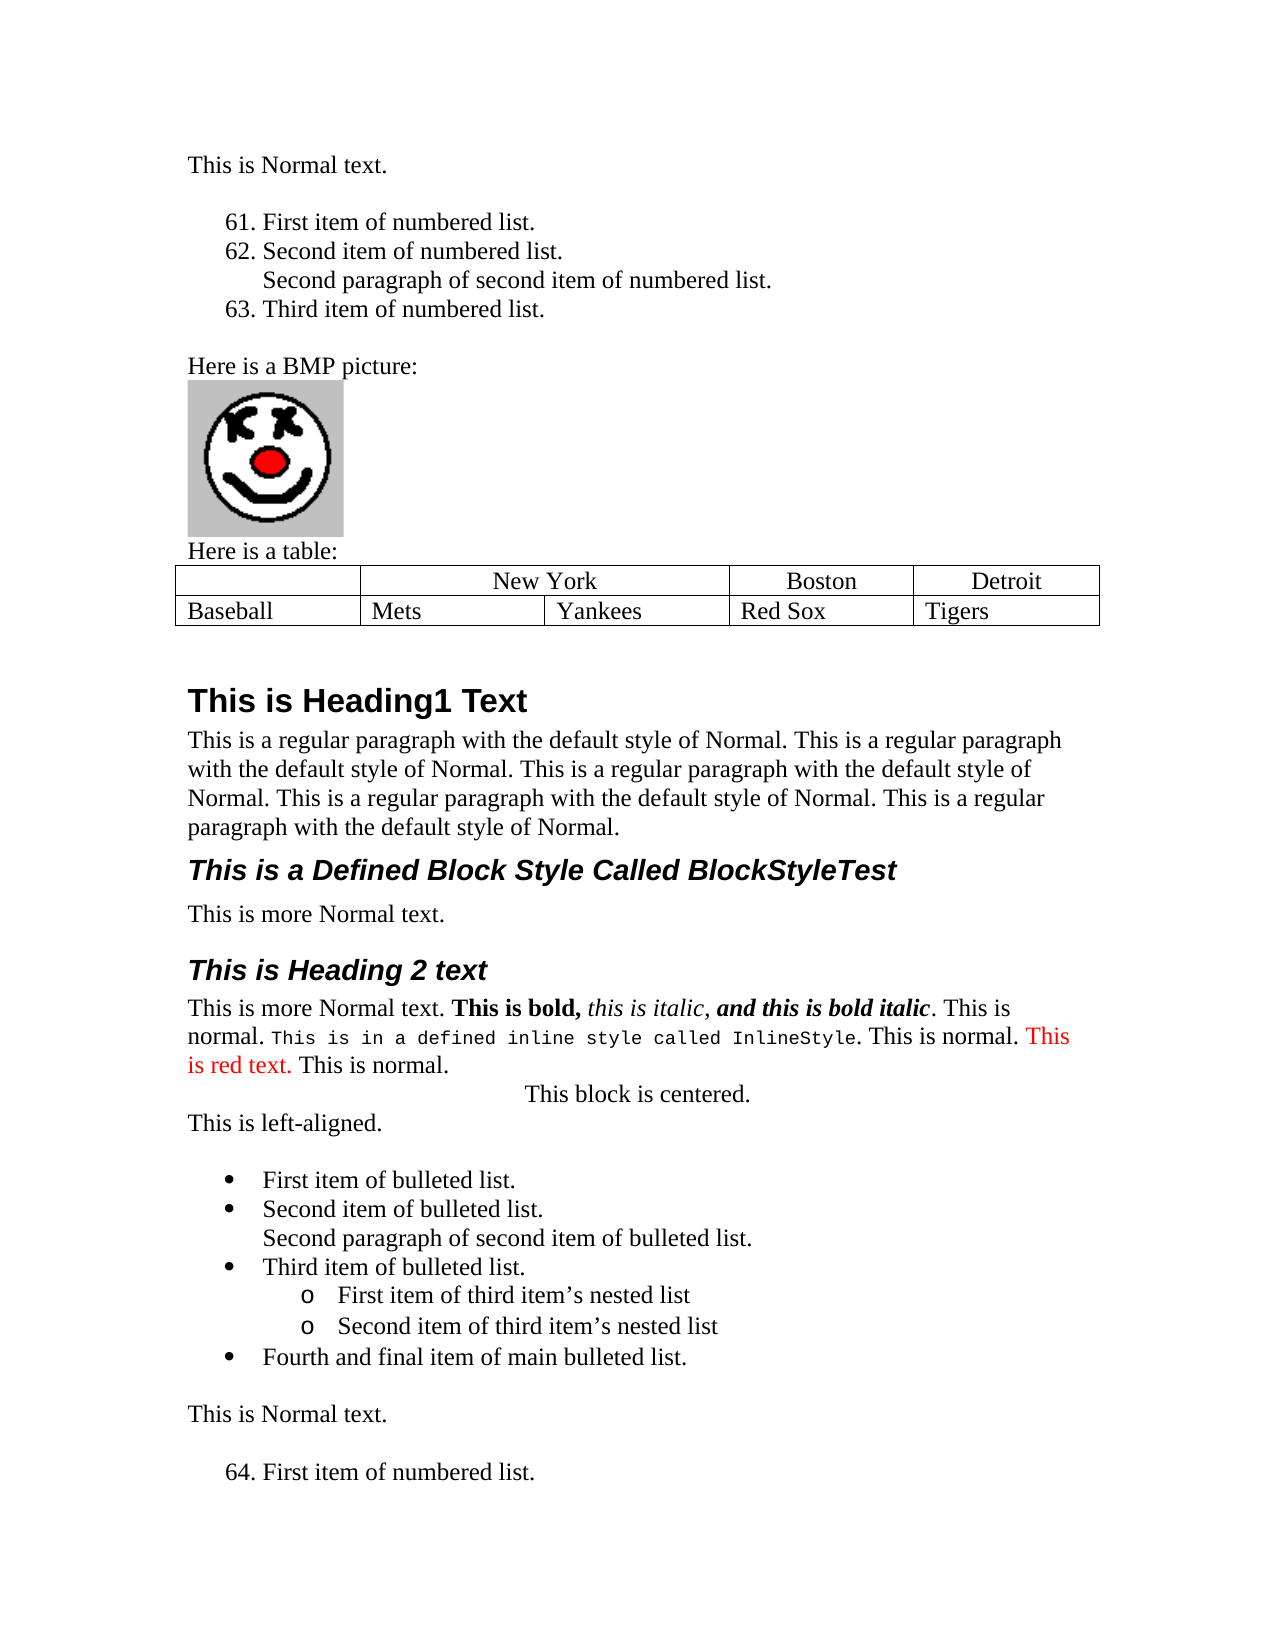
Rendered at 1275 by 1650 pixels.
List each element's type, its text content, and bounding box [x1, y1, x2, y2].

subtitle This is Heading 2 text [187, 953, 1087, 986]
list First item of numbered list. [225, 207, 1087, 236]
list Fourth and final item of main bulleted list. [225, 1342, 1087, 1371]
table_cell Yankees [545, 596, 729, 624]
list Third item of bulleted list. [225, 1252, 1087, 1280]
text This is a regular paragraph with the default style of Normal. This is a regular paragraph with the default style of Normal. This is a regular paragraph with the default style of Normal. This is a regular paragraph with the default style of Normal. This is a regular paragraph with the default style of Normal. [187, 726, 1087, 841]
table_cell Red Sox [730, 596, 913, 624]
list Second item of numbered list. [225, 236, 1087, 265]
text Here is a table: [187, 536, 1087, 565]
table_header Detroit [914, 566, 1099, 595]
text This is left-aligned. [187, 1108, 1087, 1137]
list First item of third item’s nested list [300, 1280, 1087, 1311]
table_header Boston [730, 566, 913, 595]
table_header [176, 566, 360, 595]
text This is Normal text. [187, 1399, 1087, 1428]
table_header New York [361, 566, 729, 595]
text Second paragraph of second item of numbered list. [262, 265, 1087, 294]
list First item of numbered list. [225, 1457, 1087, 1486]
text This is more Normal text. This is bold, this is italic, and this is bold italic. This is normal. This is in a defined inline style called InlineStyle. This is normal. This is red text. This is normal. [187, 993, 1087, 1079]
table_cell Baseball [176, 596, 360, 624]
text This is more Normal text. [187, 899, 1087, 928]
table_cell Mets [361, 596, 544, 624]
text This block is centered. [187, 1079, 1087, 1108]
text Second paragraph of second item of bulleted list. [262, 1223, 1087, 1252]
list Second item of third item’s nested list [300, 1311, 1087, 1342]
subtitle This is Heading1 Text [187, 681, 1087, 719]
list Third item of numbered list. [225, 294, 1087, 322]
list First item of bulleted list. [225, 1165, 1087, 1194]
list Second item of bulleted list. [225, 1194, 1087, 1223]
text This is Normal text. [187, 150, 1087, 179]
text Here is a BMP picture: [187, 351, 1087, 380]
text This is a Defined Block Style Called BlockStyleTest [187, 853, 1087, 887]
table_cell Tigers [914, 596, 1099, 624]
picture [187, 380, 344, 537]
